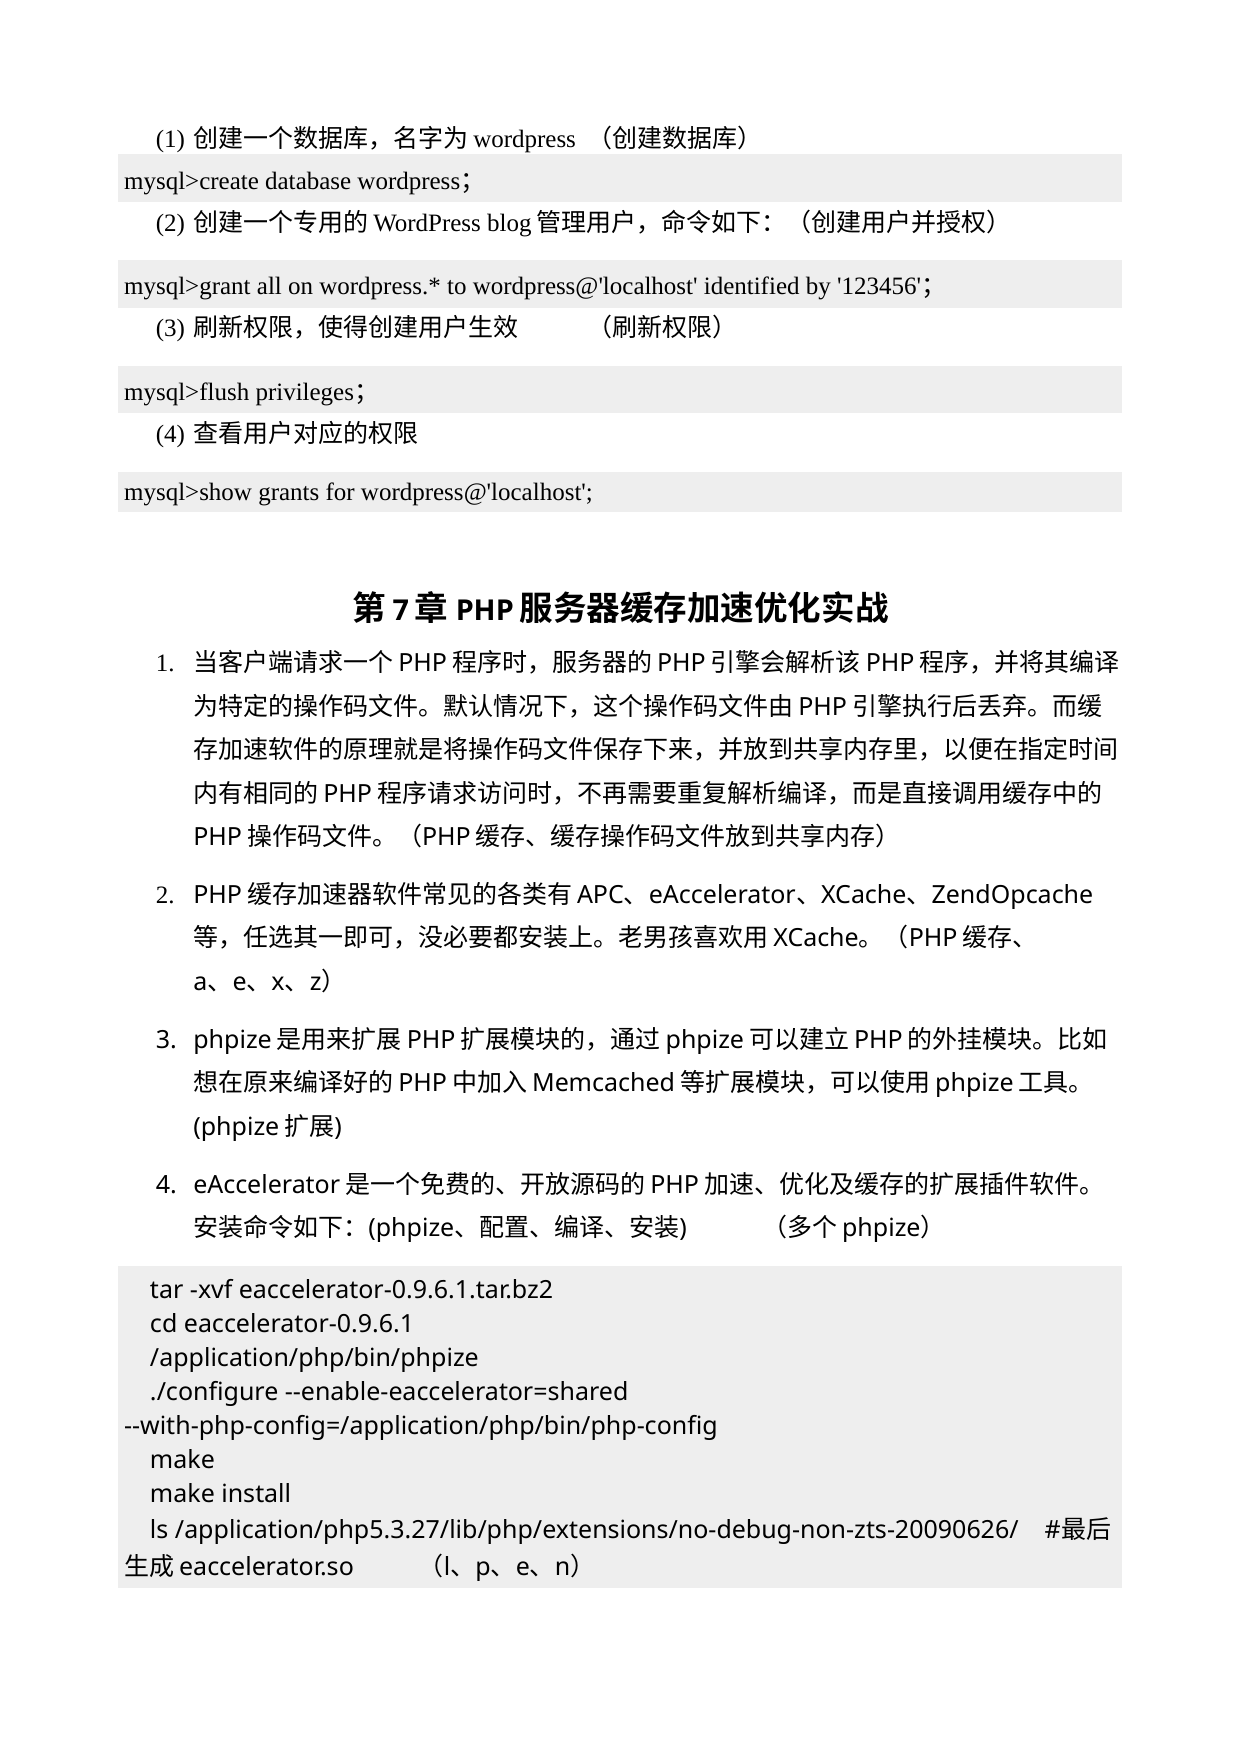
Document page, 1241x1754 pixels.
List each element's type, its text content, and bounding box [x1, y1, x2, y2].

list eAccelerator是一个免费的、开放源码的PHP加速、优化及缓存的扩展插件软件。安装命令如下：(phpize、配置、编译、安装) （多个phpize） [156, 1164, 1122, 1244]
list 创建一个数据库，名字为wordpress （创建数据库） [156, 118, 1122, 154]
list 当客户端请求一个PHP程序时，服务器的PHP引擎会解析该PHP程序，并将其编译为特定的操作码文件。默认情况下，这个操作码文件由PHP引擎执行后丢弃。而缓存加速软件的原理就是将操作码文件保存下来，并放到共享内存里，以便在指定时间内有相同的PHP程序请求访问时，不再需要重复解析编译，而是直接调用缓存中的PHP操作码文件。（PHP缓存、缓存操作码文件放到共享内存） [156, 643, 1122, 853]
table_header tar -xvf eaccelerator-0.9.6.1.tar.bz2 cd eaccelerator-0.9.6.1 /application/php/bin/phpize ./configure --enable-eaccelerator=shared --with-php-config=/application/php/bin/php-config make make install ls /application/php5.3.27/lib/php/extensions/no-debug-non-zts-20090626/ #最后生成eaccelerator.so （l、p、e、n） [118, 1266, 1122, 1588]
subtitle 第7章 PHP服务器缓存加速优化实战 [118, 582, 1122, 630]
list PHP缓存加速器软件常见的各类有APC、eAccelerator、XCache、ZendOpcache等，任选其一即可，没必要都安装上。老男孩喜欢用XCache。（PHP缓存、a、e、x、z） [156, 874, 1122, 998]
list 创建一个专用的WordPress blog管理用户，命令如下：（创建用户并授权） [156, 202, 1122, 238]
list 查看用户对应的权限 [156, 413, 1122, 450]
table_header mysql>grant all on wordpress.* to wordpress@'localhost' identified by '123456'； [118, 260, 1122, 308]
list 刷新权限，使得创建用户生效 （刷新权限） [156, 308, 1122, 344]
table_header mysql>create database wordpress； [118, 154, 1122, 202]
table_header mysql>flush privileges； [118, 366, 1122, 413]
list phpize是用来扩展PHP扩展模块的，通过phpize可以建立PHP的外挂模块。比如想在原来编译好的PHP中加入Memcached等扩展模块，可以使用phpize工具。(phpize扩展) [156, 1019, 1122, 1142]
table_header mysql>show grants for wordpress@'localhost'; [118, 472, 1122, 512]
